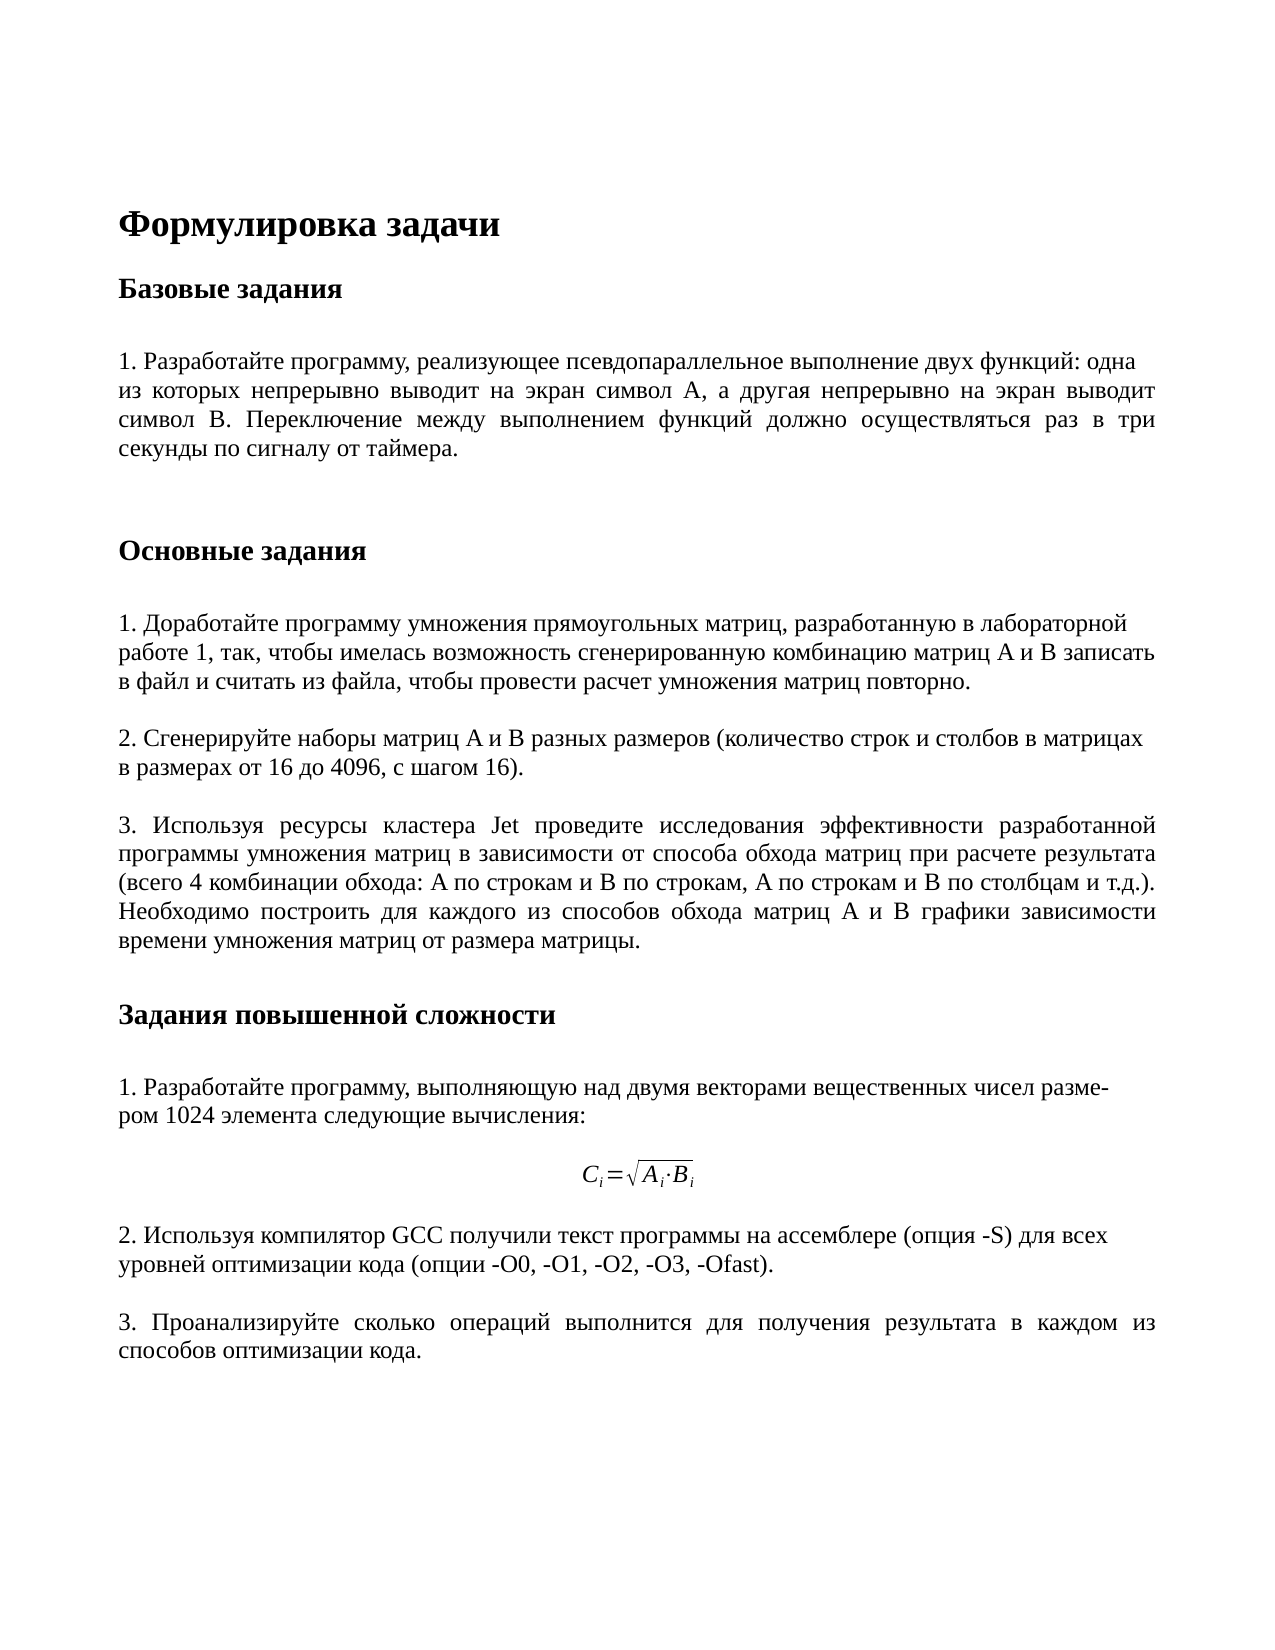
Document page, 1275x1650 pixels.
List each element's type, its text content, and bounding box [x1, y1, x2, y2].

text уровней оптимизации кода (опции -O0, -O1, -O2, -O3, -Ofast). [118, 1249, 1157, 1278]
subtitle Основные задания [118, 533, 1157, 567]
text работе 1, так, чтобы имелась возможность сгенерированную комбинацию матриц A и B записать в файл и считать из файла, чтобы провести расчет умножения матриц повторно. [118, 637, 1157, 695]
subtitle Формулировка задачи [118, 201, 1157, 244]
text из которых непрерывно выводит на экран символ A, а другая непрерывно на экран выводит символ B. Переключение между выполнением функций должно осуществляться раз в три секунды по сигналу от таймера. [118, 375, 1157, 461]
text 1. Разработайте программу, выполняющую над двумя векторами вещественных чисел разме- [118, 1072, 1157, 1101]
text 2. Сгенерируйте наборы матриц A и B разных размеров (количество строк и столбов в матрицах [118, 723, 1157, 752]
subtitle Задания повышенной сложности [118, 997, 1157, 1031]
text 2. Используя компилятор GCC получили текст программы на ассемблере (опция -S) для всех [118, 1220, 1157, 1249]
text ром 1024 элемента следующие вычисления: [118, 1101, 1157, 1129]
text 3. Используя ресурсы кластера Jet проведите исследования эффективности разработанной программы умножения матриц в зависимости от способа обхода матриц при расчете результата (всего 4 комбинации обхода: A по строкам и B по строкам, A по строкам и B по столбцам и т.д.). Необходимо построить для каждого из способов обхода матриц A и B графики зависимости времени умножения матриц от размера матрицы. [118, 810, 1157, 953]
text 1. Доработайте программу умножения прямоугольных матриц, разработанную в лабораторной [118, 608, 1157, 637]
text 1. Разработайте программу, реализующее псевдопараллельное выполнение двух функций: одна [118, 346, 1157, 375]
subtitle Базовые задания [118, 271, 1157, 305]
text 3. Проанализируйте сколько операций выполнится для получения результата в каждом из способов оптимизации кода. [118, 1307, 1157, 1364]
text в размерах от 16 до 4096, с шагом 16). [118, 752, 1157, 781]
